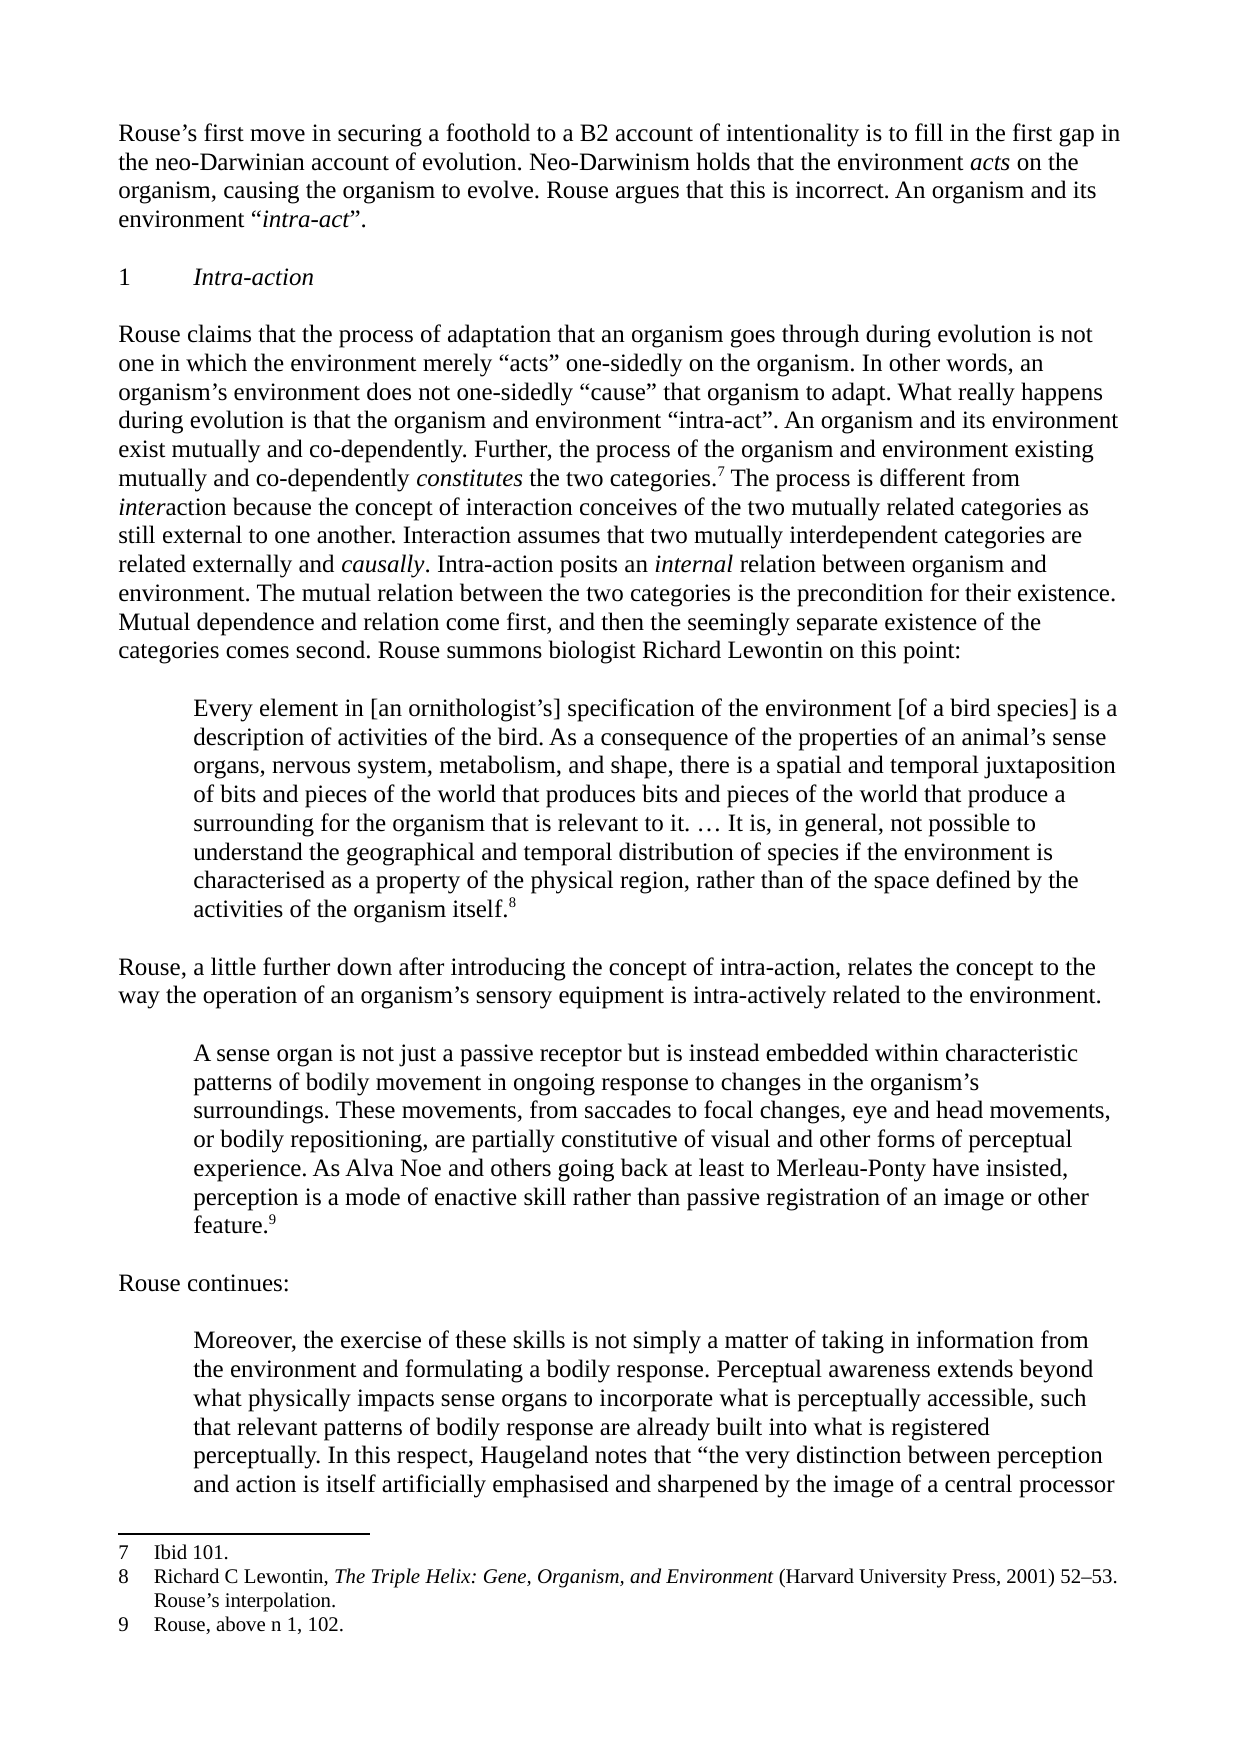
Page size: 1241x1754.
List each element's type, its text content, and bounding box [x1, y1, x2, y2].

text A sense organ is not just a passive receptor but is instead embedded within characteristic patterns of bodily movement in ongoing response to changes in the organism’s surroundings. These movements, from saccades to focal changes, eye and head movements, or bodily repositioning, are partially constitutive of visual and other forms of perceptual experience. As Alva Noe and others going back at least to Merleau-Ponty have insisted, perception is a mode of enactive skill rather than passive registration of an image or other feature. [193, 1038, 1122, 1239]
text Moreover, the exercise of these skills is not simply a matter of taking in information from the environment and formulating a bodily response. Perceptual awareness extends beyond what physically impacts sense organs to incorporate what is perceptually accessible, such that relevant patterns of bodily response are already built into what is registered perceptually. In this respect, Haugeland notes that “the very distinction between perception and action is itself artificially emphasised and sharpened by the image of a central processor [193, 1326, 1122, 1498]
text Rouse continues: [118, 1268, 1122, 1297]
text Rouse’s first move in securing a foothold to a B2 account of intentionality is to fill in the first gap in the neo-Darwinian account of evolution. Neo-Darwinism holds that the environment acts on the organism, causing the organism to evolve. Rouse argues that this is incorrect. An organism and its environment “intra-act”. [118, 118, 1122, 233]
text 1 Intra-action [118, 262, 1122, 291]
text Ibid 101. [118, 1539, 1122, 1564]
text Every element in [an ornithologist’s] specification of the environment [of a bird species] is a description of activities of the bird. As a consequence of the properties of an animal’s sense organs, nervous system, metabolism, and shape, there is a spatial and temporal juxtaposition of bits and pieces of the world that produces bits and pieces of the world that produce a surrounding for the organism that is relevant to it. … It is, in general, not possible to understand the geographical and temporal distribution of species if the environment is characterised as a property of the physical region, rather than of the space defined by the activities of the organism itself. [193, 693, 1122, 923]
text Rouse claims that the process of adaptation that an organism goes through during evolution is not one in which the environment merely “acts” one-sidedly on the organism. In other words, an organism’s environment does not one-sidedly “cause” that organism to adapt. What really happens during evolution is that the organism and environment “intra-act”. An organism and its environment exist mutually and co-dependently. Further, the process of the organism and environment existing mutually and co-dependently constitutes the two categories. The process is different from interaction because the concept of interaction conceives of the two mutually related categories as still external to one another. Interaction assumes that two mutually interdependent categories are related externally and causally. Intra-action posits an internal relation between organism and environment. The mutual relation between the two categories is the precondition for their existence. Mutual dependence and relation come first, and then the seemingly separate existence of the categories comes second. Rouse summons biologist Richard Lewontin on this point: [118, 319, 1122, 664]
text Rouse, above n 1, 102. [118, 1612, 1122, 1636]
text Richard C Lewontin, The Triple Helix: Gene, Organism, and Environment (Harvard University Press, 2001) 52–53. Rouse’s interpolation. [118, 1564, 1122, 1612]
text Rouse, a little further down after introducing the concept of intra-action, relates the concept to the way the operation of an organism’s sensory equipment is intra-actively related to the environment. [118, 952, 1122, 1009]
